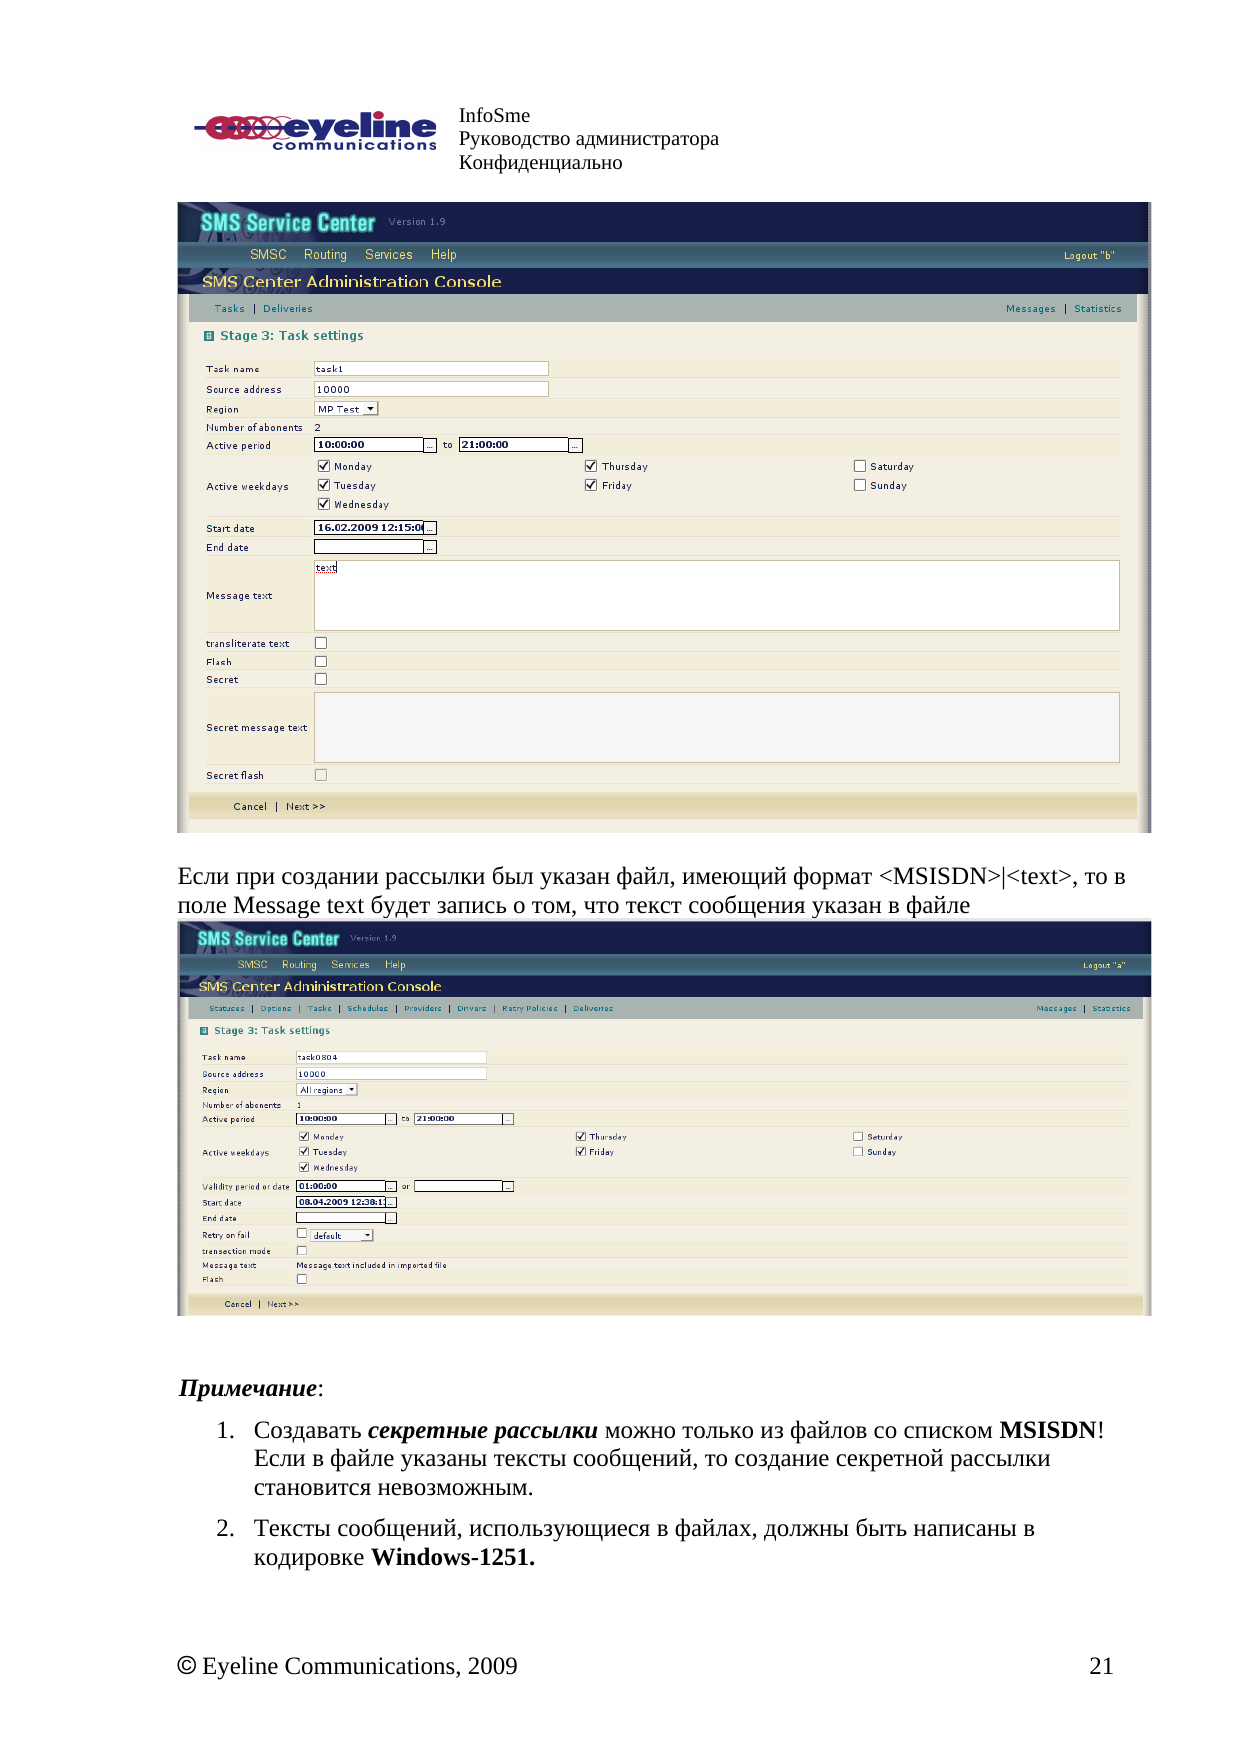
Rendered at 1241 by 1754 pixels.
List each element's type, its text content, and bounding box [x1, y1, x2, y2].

list Тексты сообщений, использующиеся в файлах, должны быть написаны в кодировке Windows-1251. [216, 1513, 1150, 1571]
text Примечание: [178, 1373, 1150, 1402]
picture [194, 111, 437, 150]
list Создавать секретные рассылки можно только из файлов со списком MSISDN! Если в файле указаны тексты сообщений, то создание секретной рассылки становится невозможным. [216, 1415, 1150, 1501]
text Если при создании рассылки был указан файл, имеющий формат <MSISDN>|<text>, то в поле Message text будет запись о том, что текст сообщения указан в файле [177, 861, 1152, 918]
picture [177, 918, 1152, 1316]
picture [177, 202, 1152, 833]
